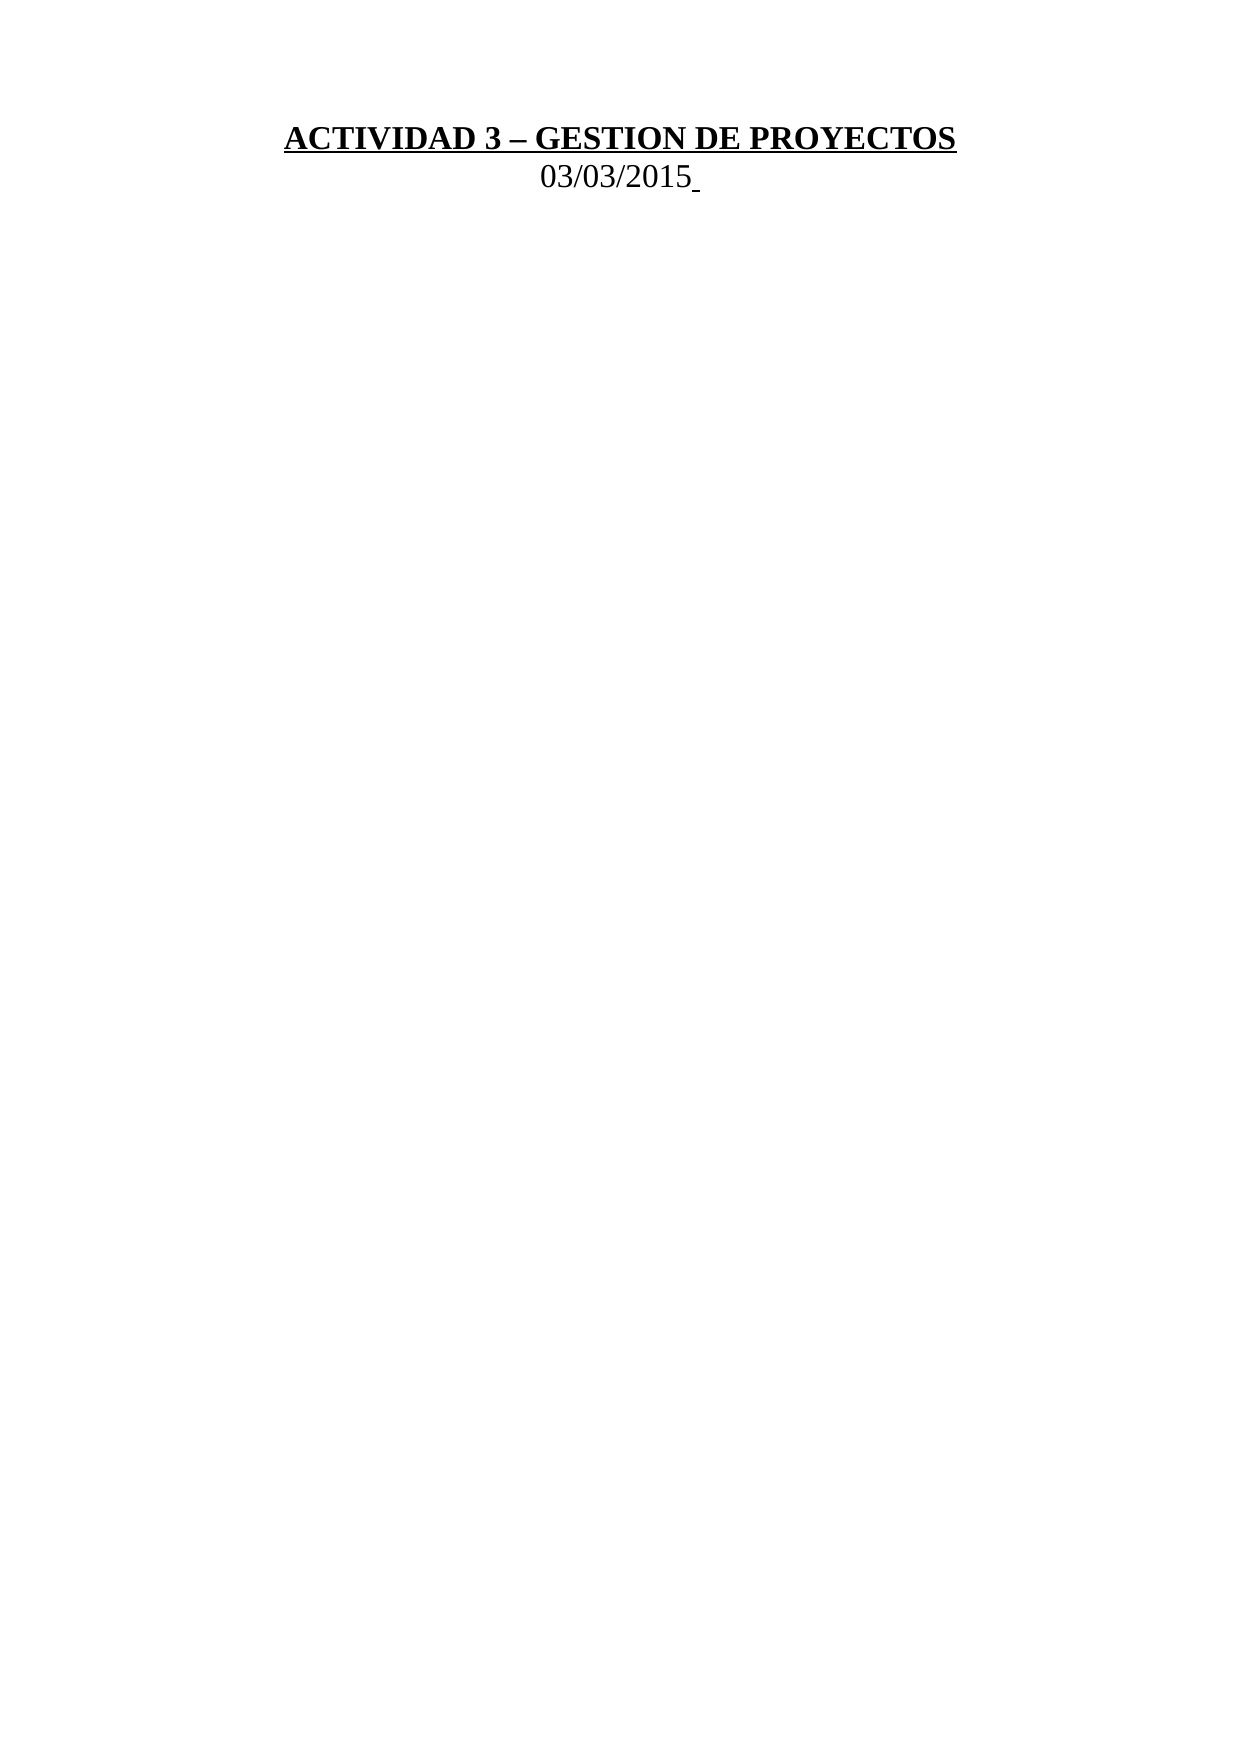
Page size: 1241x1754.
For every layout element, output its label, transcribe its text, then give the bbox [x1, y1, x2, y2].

text ACTIVIDAD 3 – GESTION DE PROYECTOS [118, 118, 1122, 156]
text 03/03/2015 [118, 156, 1122, 195]
